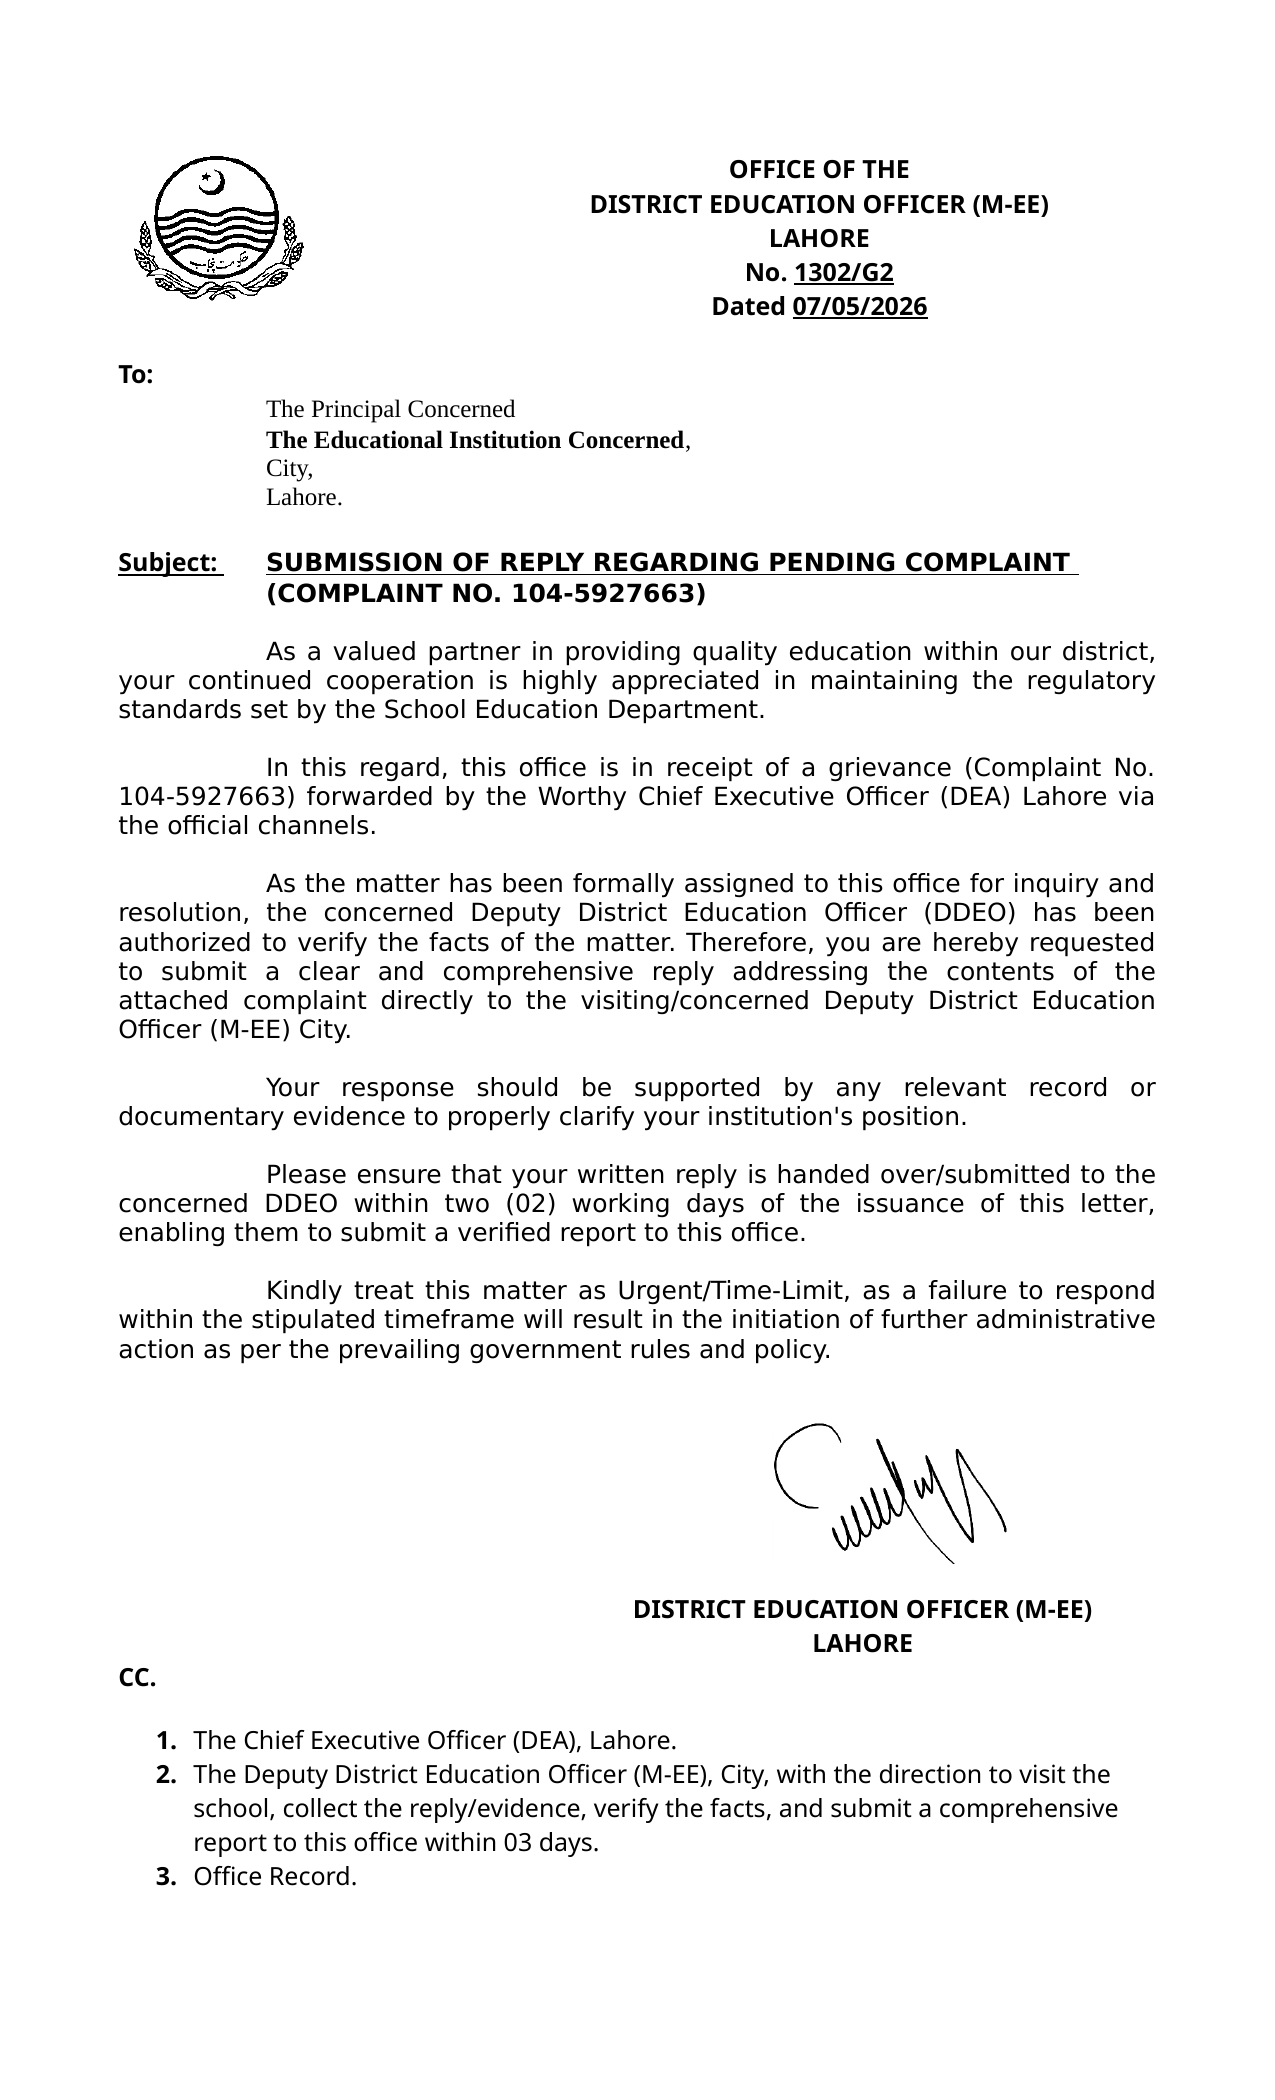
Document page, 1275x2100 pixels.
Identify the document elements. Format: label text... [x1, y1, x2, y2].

text Your response should be supported by any relevant record or documentary evidence to properly clarify your institution's position. [118, 1073, 1157, 1132]
list The Chief Executive Officer (DEA), Lahore. [156, 1723, 1157, 1757]
text Please ensure that your written reply is handed over/submitted to the concerned DDEO within two (02) working days of the issuance of this letter, enabling them to submit a verified report to this office. [118, 1160, 1157, 1248]
list The Deputy District Education Officer (M-EE), City, with the direction to visit the school, collect the reply/evidence, verify the facts, and submit a comprehensive report to this office within 03 days. [156, 1757, 1157, 1859]
text Subject: SUBMISSION OF REPLY REGARDING PENDING COMPLAINT (COMPLAINT NO. 104-5927663) [118, 545, 1157, 608]
picture [786, 1420, 1027, 1567]
text To: [118, 357, 1157, 391]
picture [130, 152, 308, 307]
text CC. [118, 1660, 1157, 1694]
table_header OFFICE OF THE DISTRICT EDUCATION OFFICER (M-EE) LAHORE No. 1302/G2 Dated 07/05/2026 [373, 152, 1116, 322]
text As a valued partner in providing quality education within our district, your continued cooperation is highly appreciated in maintaining the regulatory standards set by the School Education Department. [118, 637, 1157, 724]
text The Principal Concerned [118, 391, 1157, 425]
text As the matter has been formally assigned to this office for inquiry and resolution, the concerned Deputy District Education Officer (DDEO) has been authorized to verify the facts of the matter. Therefore, you are hereby requested to submit a clear and comprehensive reply addressing the contents of the attached complaint directly to the visiting/concerned Deputy District Education Officer (M-EE) City. [118, 869, 1157, 1044]
text The Educational Institution Concerned, [118, 425, 1157, 453]
text Lahore. [118, 482, 1157, 511]
text DISTRICT EDUCATION OFFICER (M-EE) [568, 1592, 1157, 1626]
text LAHORE [568, 1626, 1157, 1660]
table_header [118, 152, 373, 322]
text City, [118, 453, 1157, 482]
text In this regard, this office is in receipt of a grievance (Complaint No. 104-5927663) forwarded by the Worthy Chief Executive Officer (DEA) Lahore via the official channels. [118, 753, 1157, 841]
text Kindly treat this matter as Urgent/Time-Limit, as a failure to respond within the stipulated timeframe will result in the initiation of further administrative action as per the prevailing government rules and policy. [118, 1277, 1157, 1364]
list Office Record. [156, 1859, 1157, 1893]
